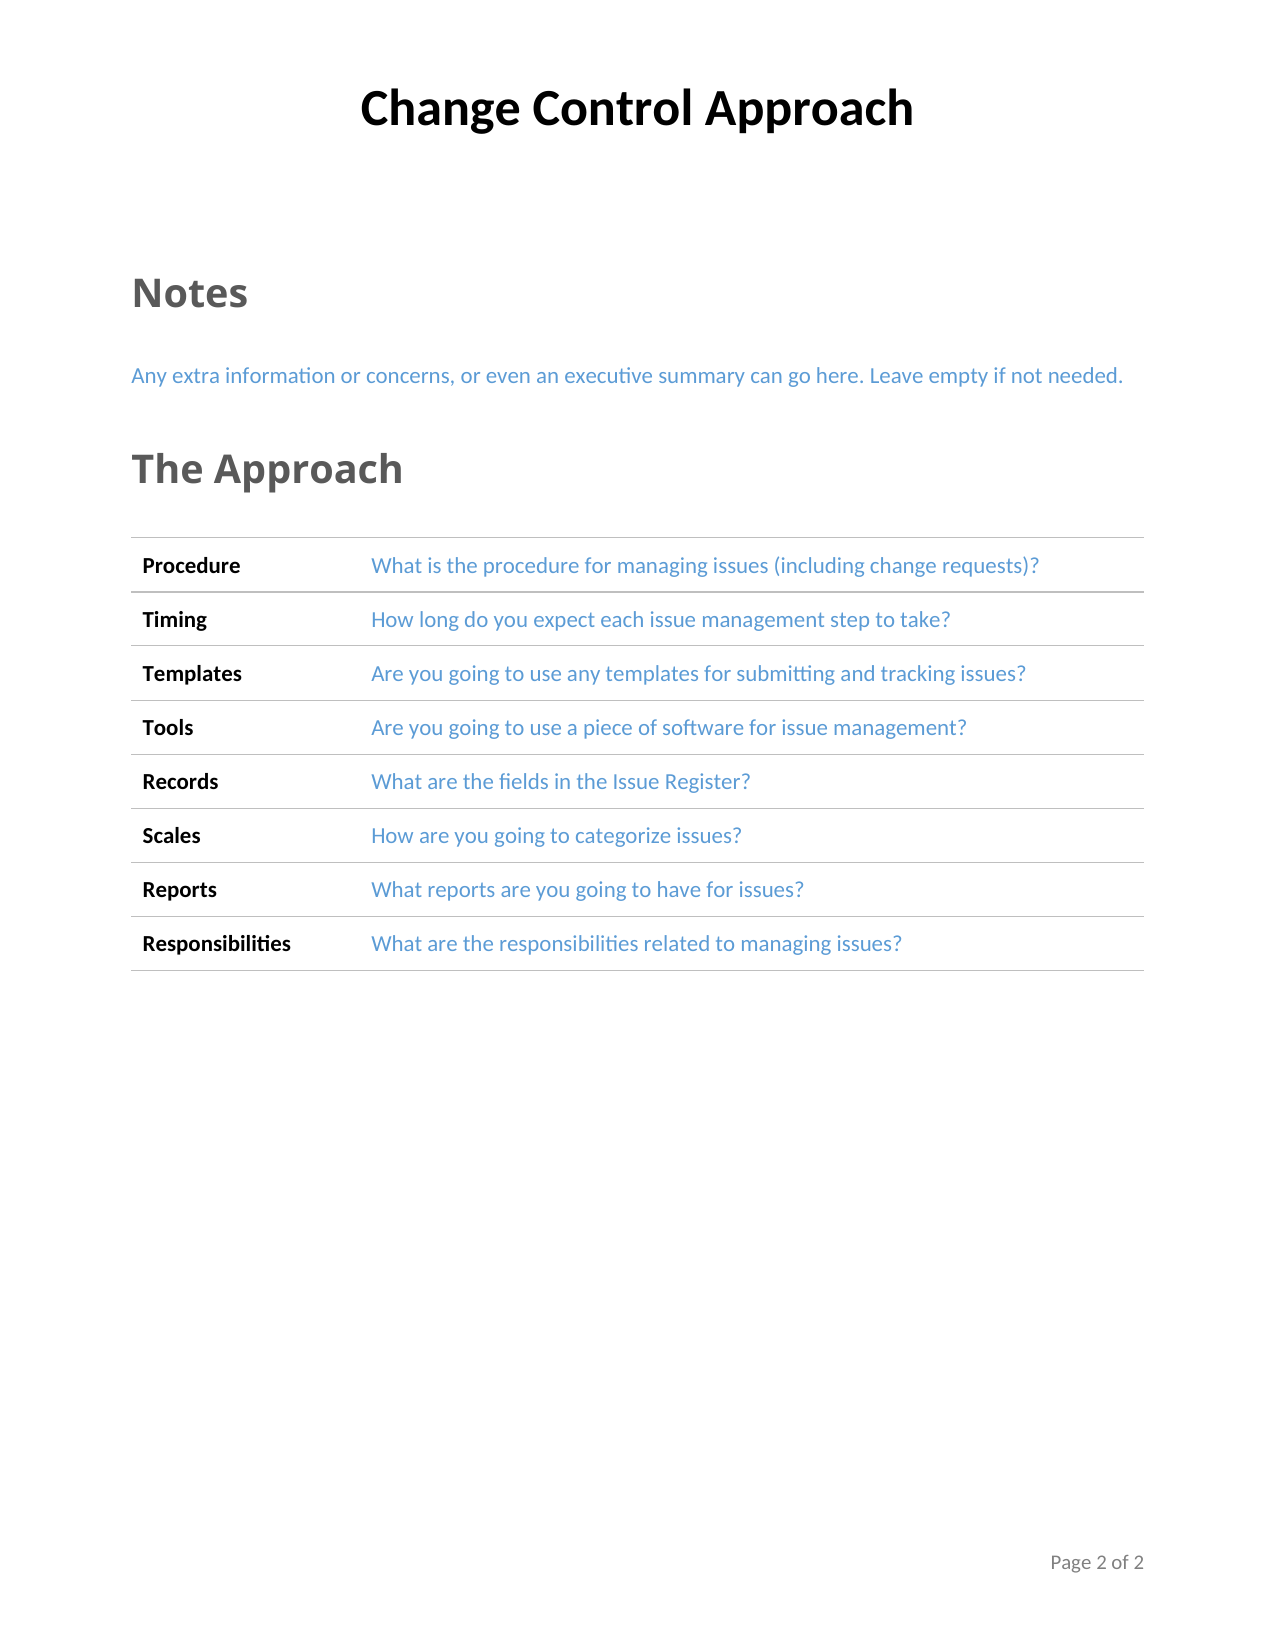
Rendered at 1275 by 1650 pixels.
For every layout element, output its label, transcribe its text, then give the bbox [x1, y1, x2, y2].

table_header Procedure [131, 538, 360, 591]
table_cell Scales [131, 809, 360, 862]
table_cell Responsibilities [131, 917, 360, 970]
table_cell Templates [131, 646, 360, 699]
table_cell How long do you expect each issue management step to take? [360, 593, 1144, 645]
table_cell Records [131, 755, 360, 808]
table_cell What are the responsibilities related to managing issues? [360, 917, 1144, 970]
table_cell Tools [131, 701, 360, 753]
subtitle Notes [131, 266, 1144, 319]
table_header What is the procedure for managing issues (including change requests)? [360, 538, 1144, 591]
text Any extra information or concerns, or even an executive summary can go here. Leave empty if not needed. [131, 361, 1144, 389]
table_cell Are you going to use any templates for submitting and tracking issues? [360, 646, 1144, 699]
table_cell Timing [131, 593, 360, 645]
table_cell How are you going to categorize issues? [360, 809, 1144, 862]
table_cell Are you going to use a piece of software for issue management? [360, 701, 1144, 753]
subtitle The Approach [131, 442, 1144, 496]
table_cell What reports are you going to have for issues? [360, 863, 1144, 916]
table_cell What are the fields in the Issue Register? [360, 755, 1144, 808]
table_cell Reports [131, 863, 360, 916]
